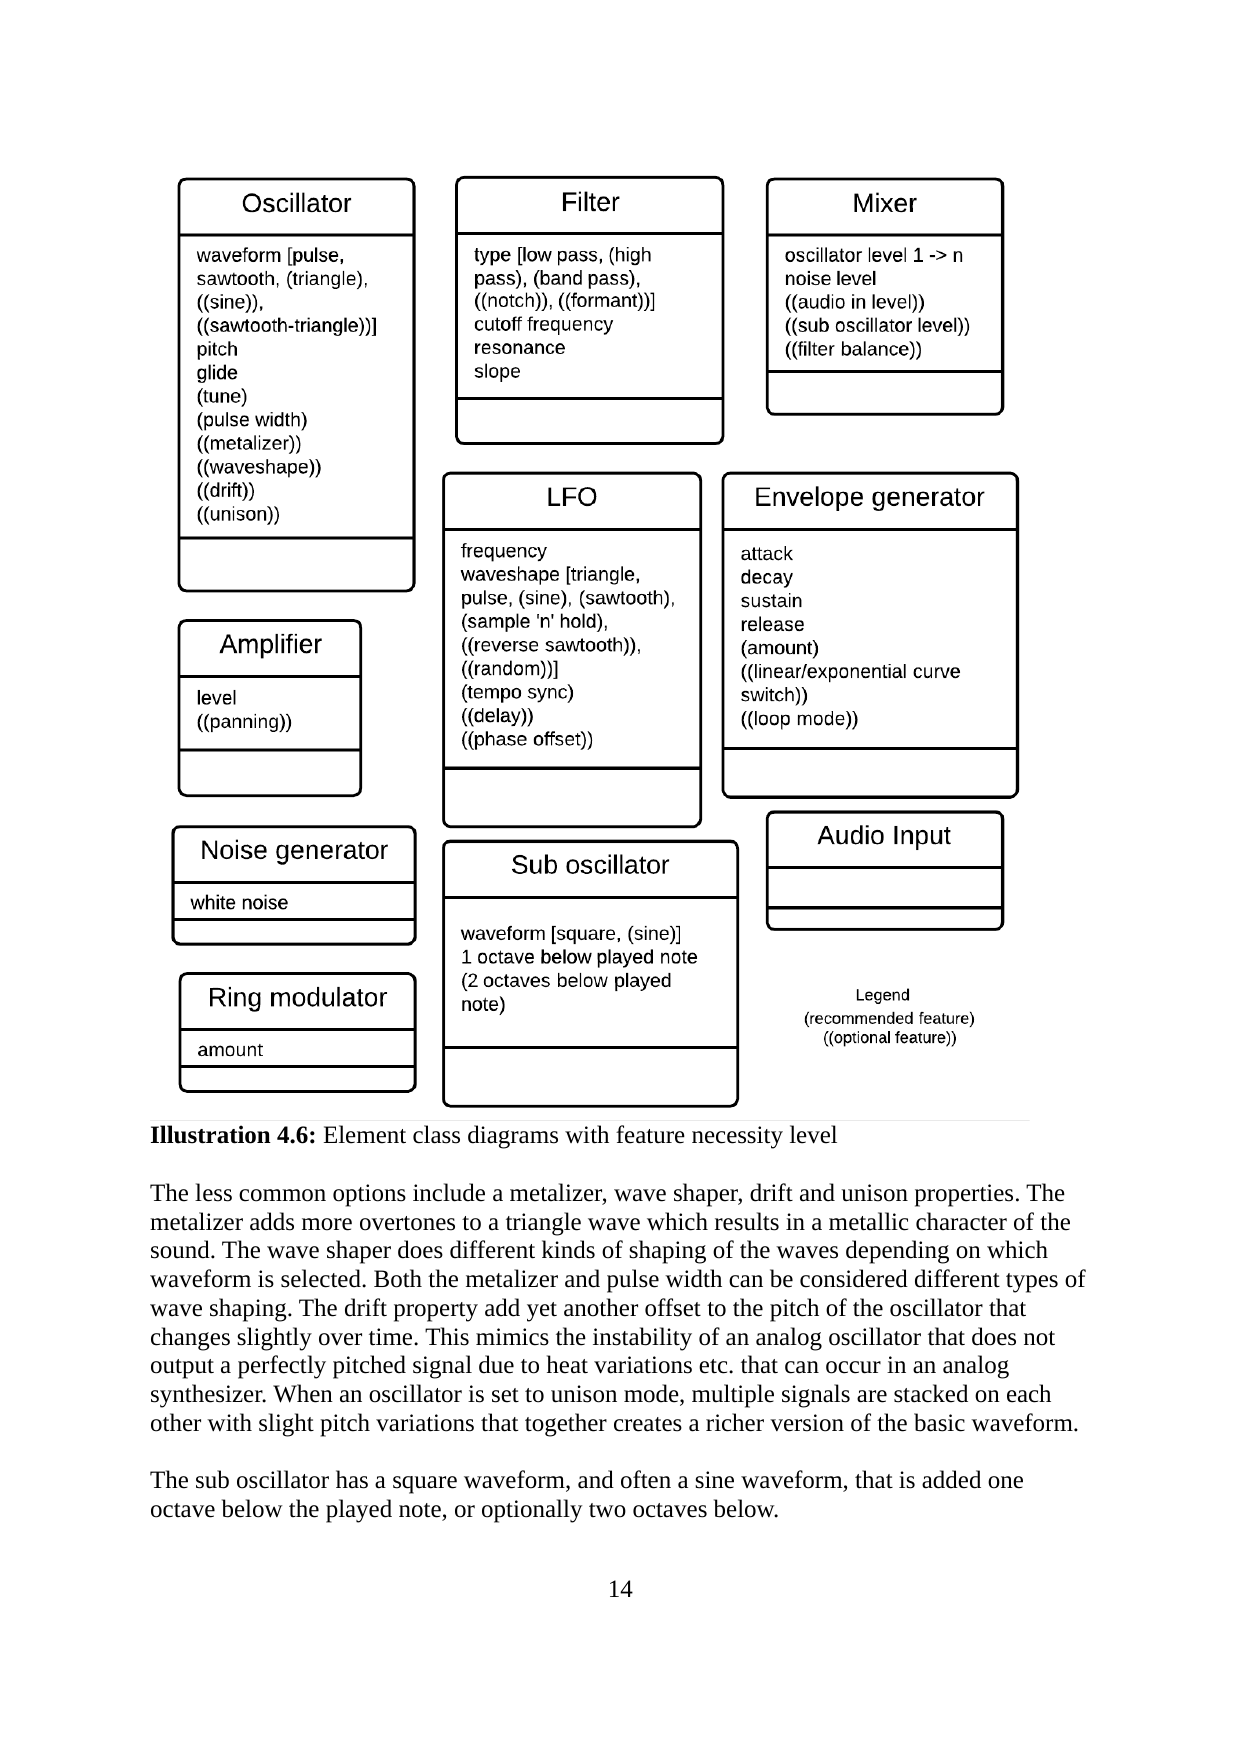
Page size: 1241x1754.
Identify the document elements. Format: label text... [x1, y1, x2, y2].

text Illustration 4.6: Element class diagrams with feature necessity level [150, 1120, 1090, 1149]
picture [150, 150, 1030, 1121]
text [1030, 150, 1090, 1120]
text The less common options include a metalizer, wave shaper, drift and unison properties. The metalizer adds more overtones to a triangle wave which results in a metallic character of the sound. The wave shaper does different kinds of shaping of the waves depending on which waveform is selected. Both the metalizer and pulse width can be considered different types of wave shaping. The drift property add yet another offset to the pitch of the oscillator that changes slightly over time. This mimics the instability of an analog oscillator that does not output a perfectly pitched signal due to heat variations etc. that can occur in an analog synthesizer. When an oscillator is set to unison mode, multiple signals are stacked on each other with slight pitch variations that together creates a richer version of the basic waveform. [150, 1178, 1090, 1437]
text The sub oscillator has a square waveform, and often a sine waveform, that is added one octave below the played note, or optionally two octaves below. [150, 1465, 1090, 1523]
